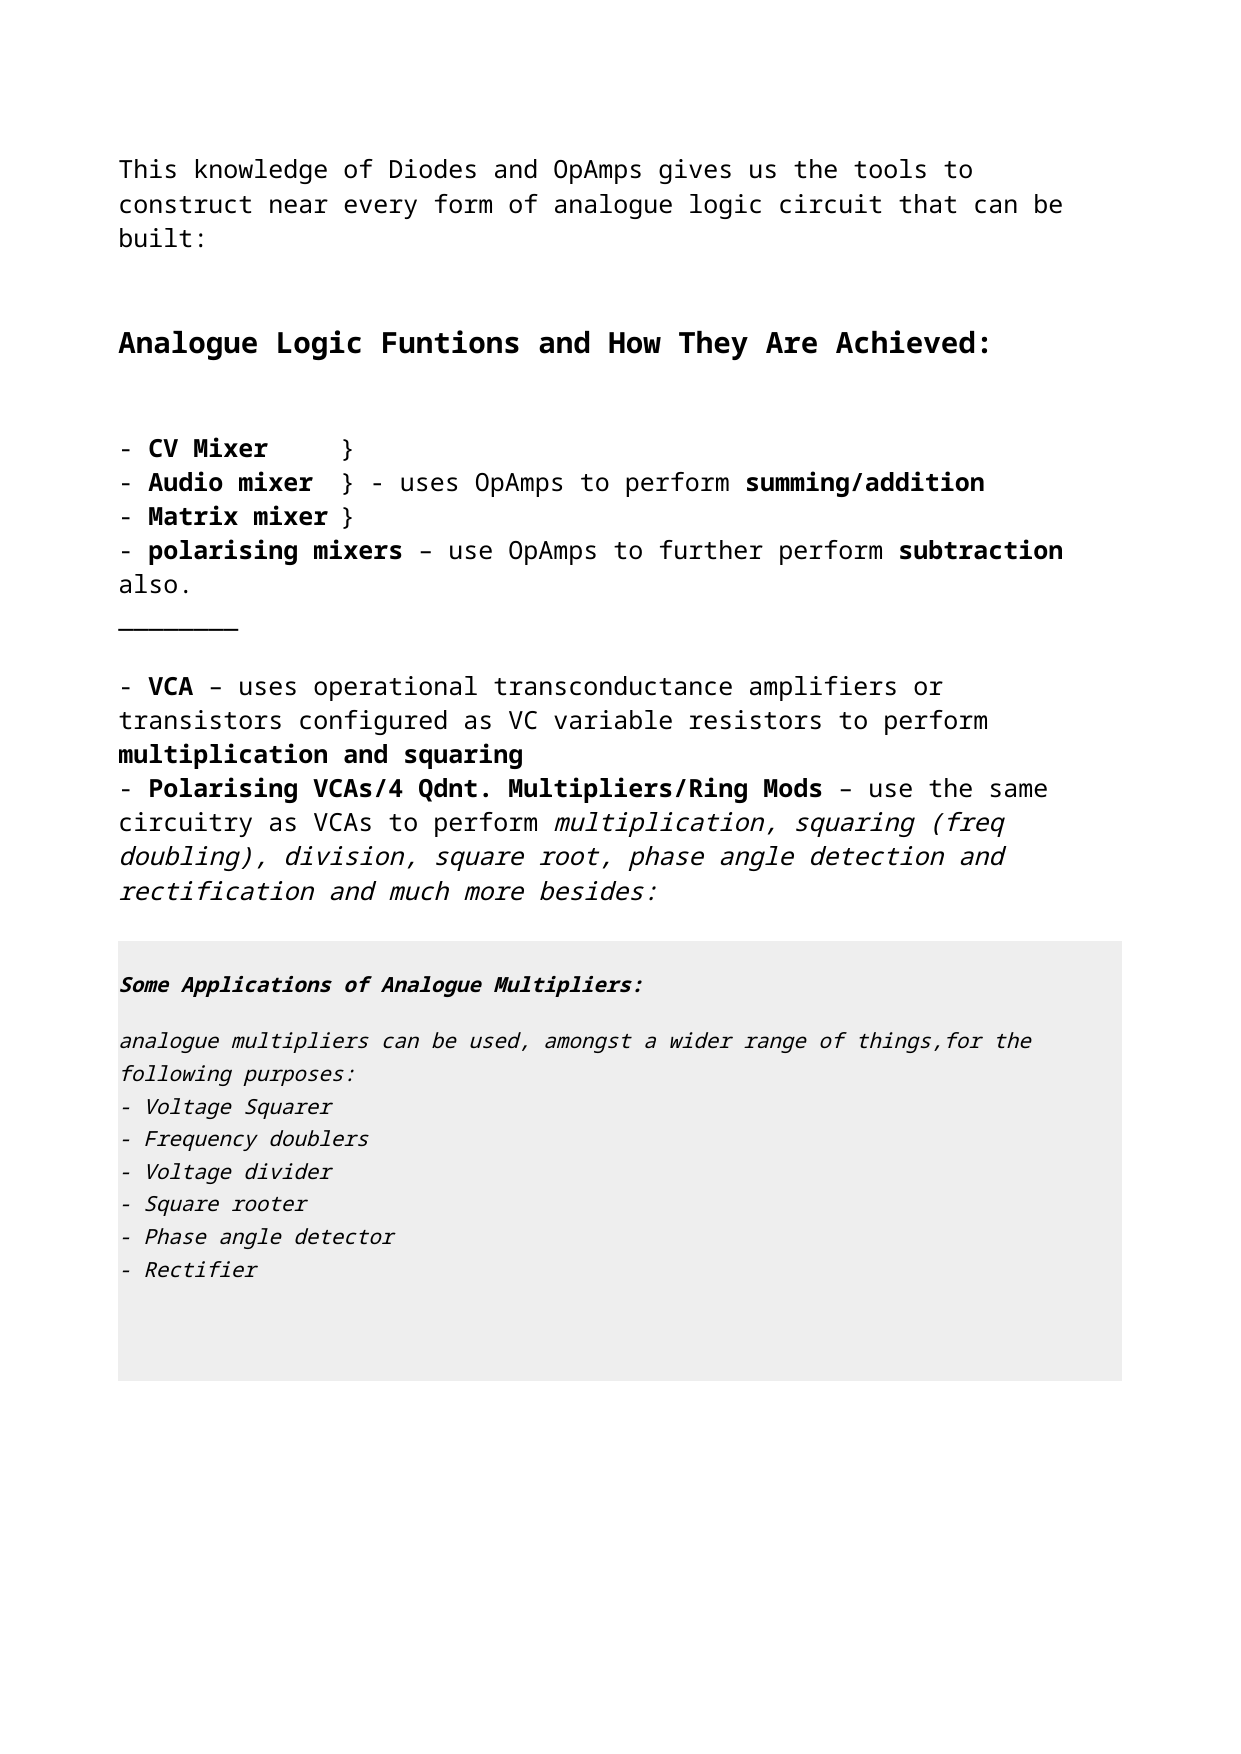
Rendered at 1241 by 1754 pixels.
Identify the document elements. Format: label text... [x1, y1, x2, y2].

text - CV Mixer } [118, 430, 1122, 464]
text - Phase angle detector [118, 1222, 1122, 1251]
text analogue multipliers can be used, amongst a wider range of things,for the following purposes: [118, 1027, 1122, 1088]
text ________ [118, 601, 1122, 635]
text - Polarising VCAs/4 Qdnt. Multipliers/Ring Mods – use the same circuitry as VCAs to perform multiplication, squaring (freq doubling), division, square root, phase angle detection and rectification and much more besides: [118, 771, 1122, 907]
text This knowledge of Diodes and OpAmps gives us the tools to construct near every form of analogue logic circuit that can be built: [118, 152, 1122, 254]
text - Voltage Squarer [118, 1092, 1122, 1120]
text - Audio mixer } - uses OpAmps to perform summing/addition [118, 464, 1122, 498]
text - Voltage divider [118, 1157, 1122, 1185]
text - Rectifier [118, 1255, 1122, 1283]
text - polarising mixers – use OpAmps to further perform subtraction also. [118, 532, 1122, 601]
text - Frequency doublers [118, 1124, 1122, 1153]
text - Square rooter [118, 1189, 1122, 1218]
text Some Applications of Analogue Multipliers: [118, 970, 1122, 998]
text Analogue Logic Funtions and How They Are Achieved: [118, 322, 1122, 362]
text - Matrix mixer } [118, 498, 1122, 532]
text - VCA – uses operational transconductance amplifiers or transistors configured as VC variable resistors to perform multiplication and squaring [118, 669, 1122, 771]
